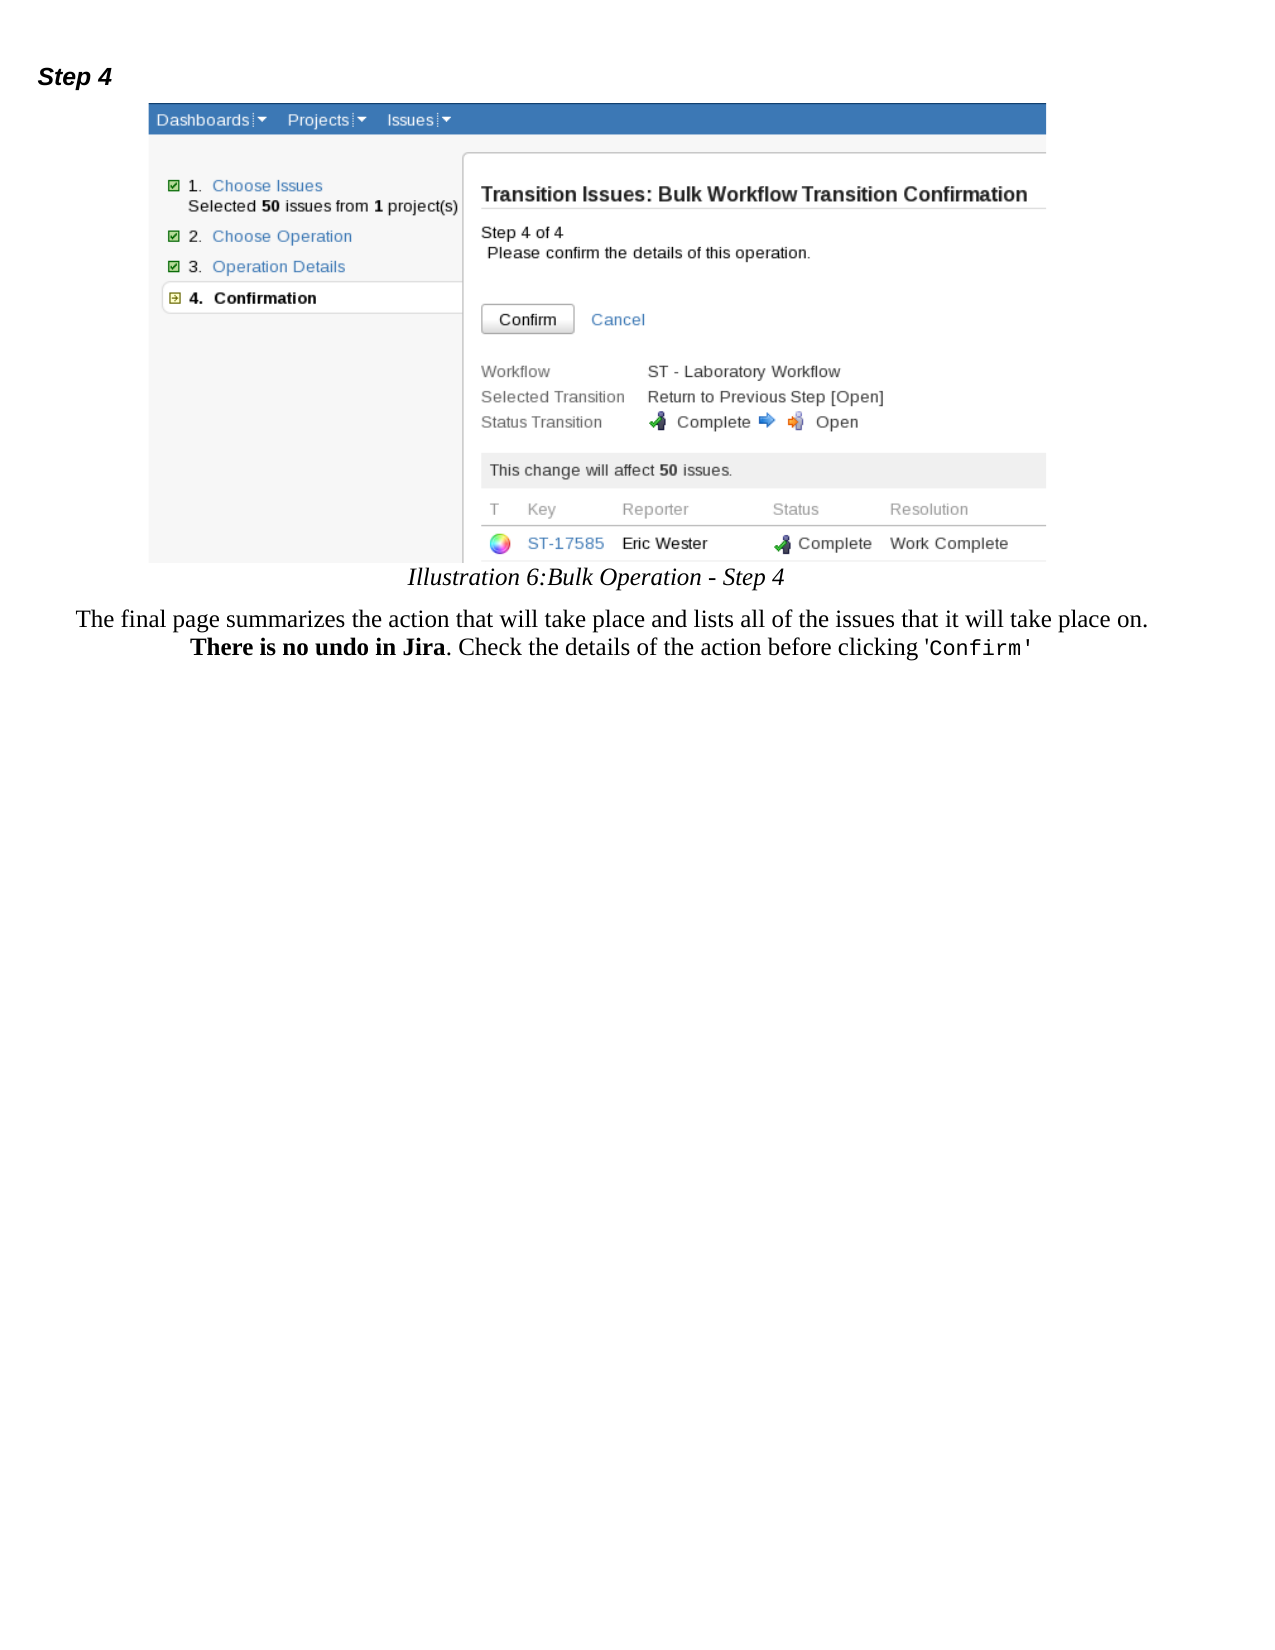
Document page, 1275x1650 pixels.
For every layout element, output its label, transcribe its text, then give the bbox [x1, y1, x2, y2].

table_cell [1047, 104, 1157, 562]
table_cell The final page summarizes the action that will take place and lists all of the issues that it will take place on. There is no undo in Jira. Check the details of the action before clicking 'Confirm' [38, 604, 1157, 675]
table_cell [38, 104, 148, 562]
table_cell Illustration 6:Bulk Operation - Step 4 [38, 563, 1157, 604]
table_header Step 4 [38, 38, 1157, 103]
picture [148, 103, 1047, 563]
